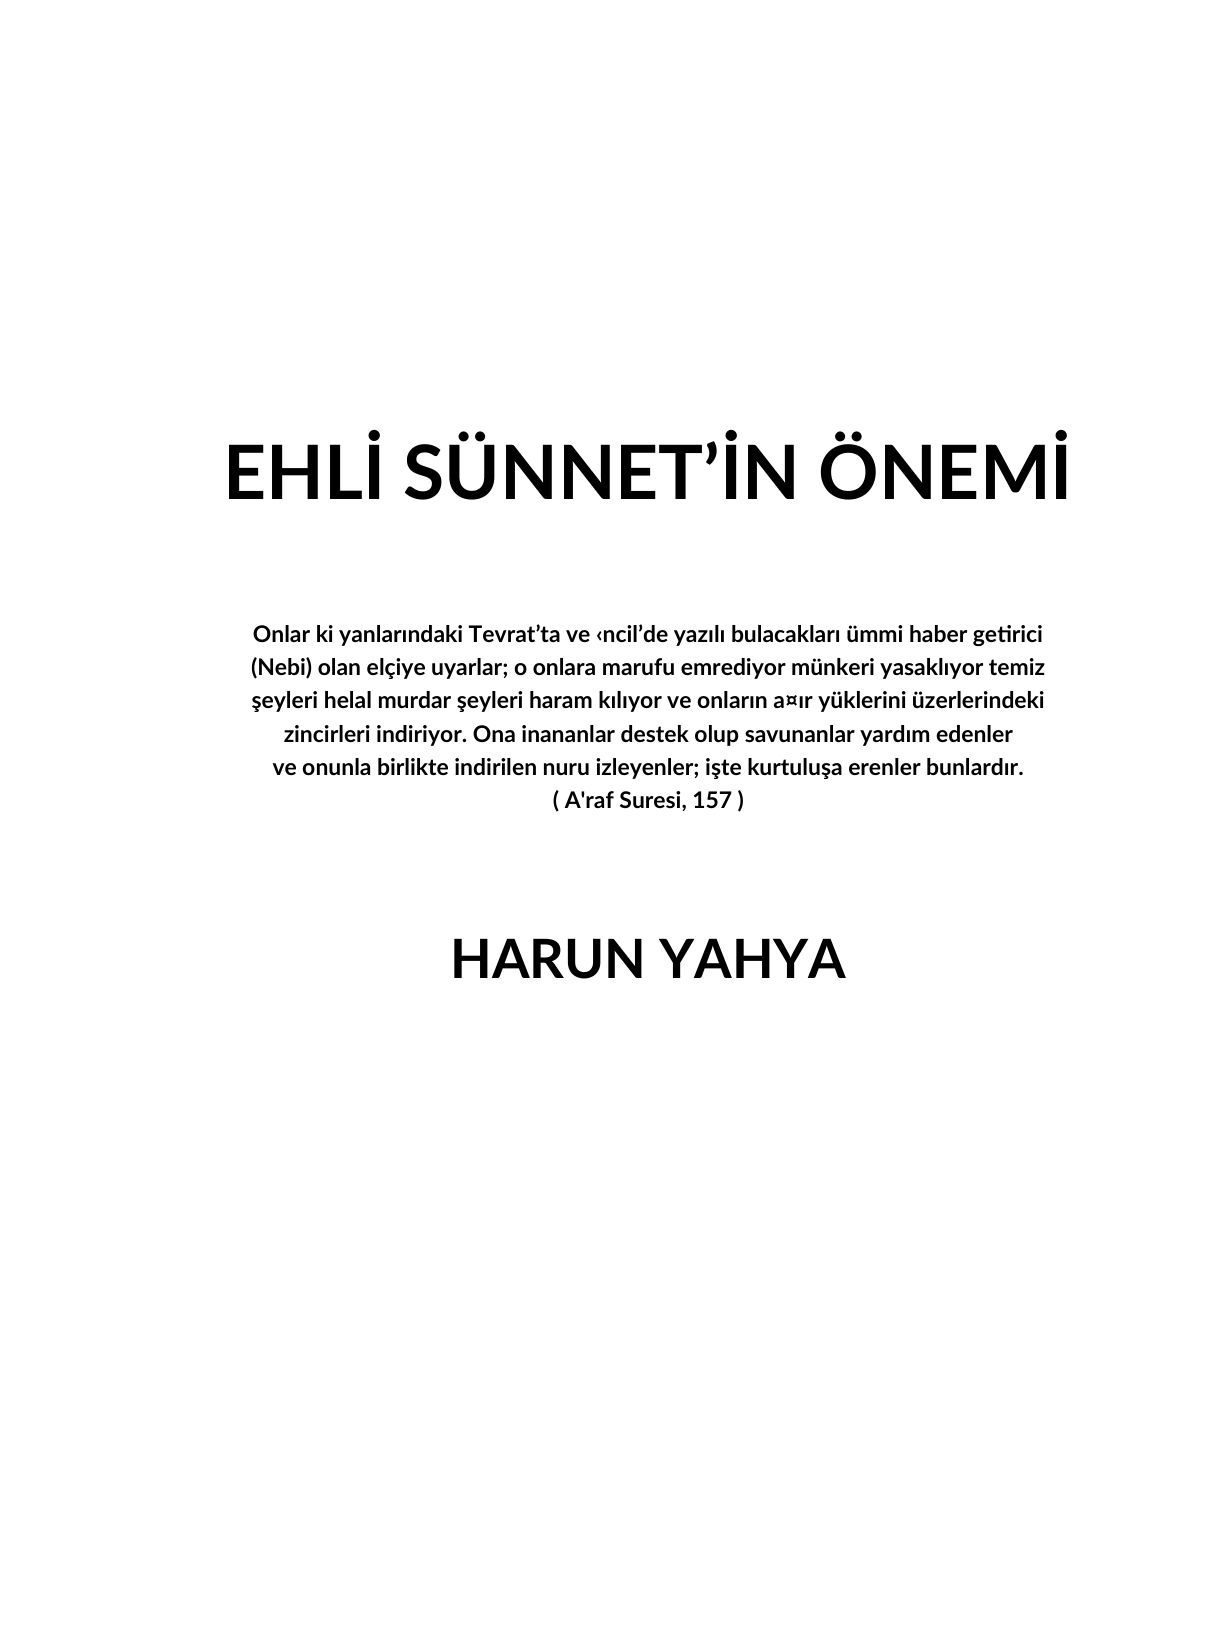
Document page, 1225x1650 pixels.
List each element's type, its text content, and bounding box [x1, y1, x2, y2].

text (Nebi) olan elçiye uyarlar; o onlara marufu emrediyor münkeri yasaklıyor temiz [148, 649, 1090, 682]
text zincirleri indiriyor. Ona inananlar destek olup savunanlar yardım edenler [148, 715, 1090, 749]
text şeyleri helal murdar şeyleri haram kılıyor ve onların a¤ır yüklerini üzerlerindeki [148, 682, 1090, 715]
text HARUN YAHYA [148, 925, 1090, 990]
text ve onunla birlikte indirilen nuru izleyenler; işte kurtuluşa erenler bunlardır. [148, 749, 1090, 782]
text EHLİ SÜNNET’İN ÖNEMİ [207, 425, 1090, 515]
text ( A'raf Suresi, 157 ) [148, 782, 1090, 815]
text Onlar ki yanlarındaki Tevrat’ta ve ‹ncil’de yazılı bulacakları ümmi haber getirici [148, 615, 1090, 649]
